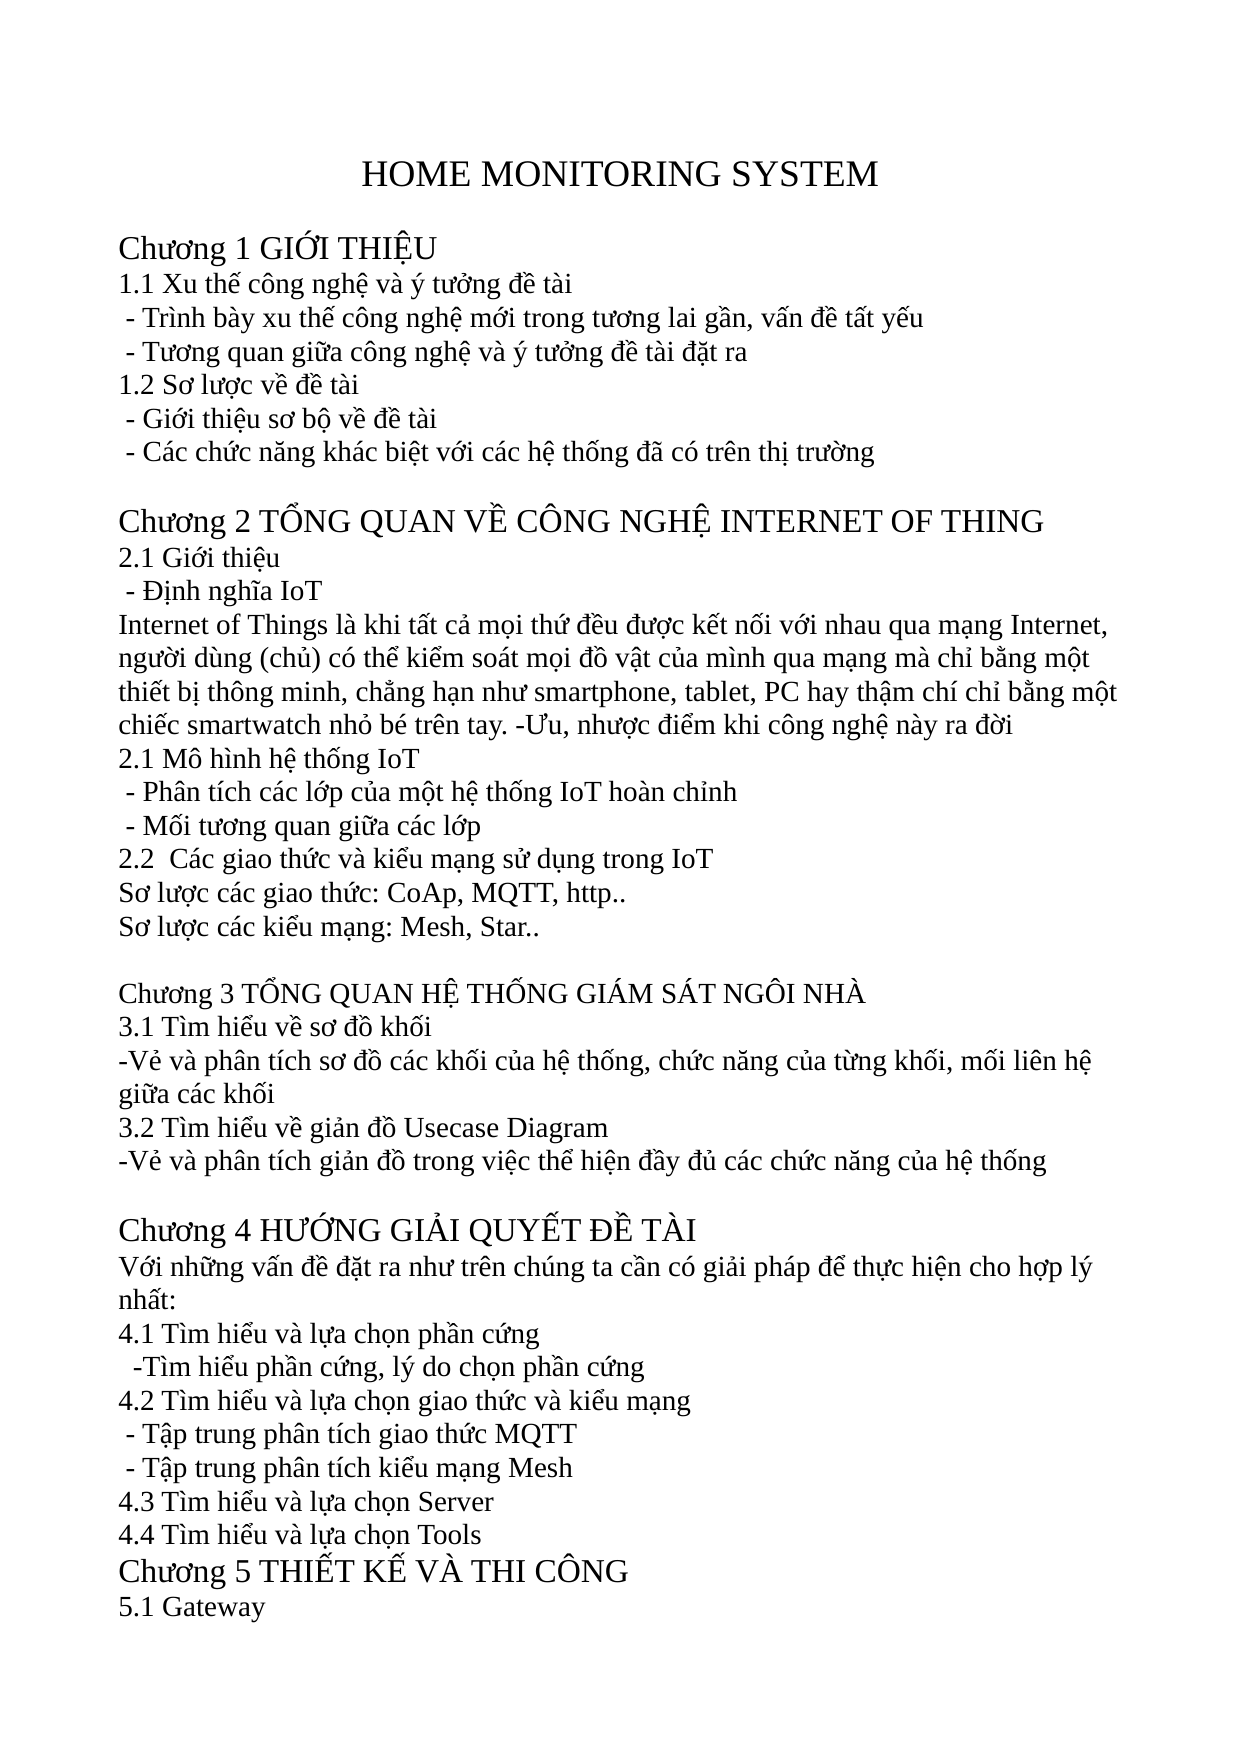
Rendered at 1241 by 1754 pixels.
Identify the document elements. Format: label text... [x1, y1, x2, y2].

text - Các chức năng khác biệt với các hệ thống đã có trên thị trường [118, 434, 1122, 468]
text - Tập trung phân tích kiểu mạng Mesh [118, 1450, 1122, 1484]
text 1.1 Xu thế công nghệ và ý tưởng đề tài [118, 267, 1122, 300]
text 3.2 Tìm hiểu về giản đồ Usecase Diagram [118, 1110, 1122, 1143]
text HOME MONITORING SYSTEM [118, 152, 1122, 195]
text - Tương quan giữa công nghệ và ý tưởng đề tài đặt ra [118, 334, 1122, 367]
text Chương 1 GIỚI THIỆU [118, 228, 1122, 267]
text 2.1 Mô hình hệ thống IoT [118, 741, 1122, 774]
text - Giới thiệu sơ bộ về đề tài [118, 401, 1122, 434]
text - Trình bày xu thế công nghệ mới trong tương lai gần, vấn đề tất yếu [118, 300, 1122, 334]
text 2.2 Các giao thức và kiểu mạng sử dụng trong IoT [118, 842, 1122, 875]
text 3.1 Tìm hiểu về sơ đồ khối [118, 1009, 1122, 1043]
text 4.3 Tìm hiểu và lựa chọn Server [118, 1484, 1122, 1517]
text 4.4 Tìm hiểu và lựa chọn Tools [118, 1517, 1122, 1551]
text - Phân tích các lớp của một hệ thống IoT hoàn chỉnh [118, 774, 1122, 808]
text -Tìm hiểu phần cứng, lý do chọn phần cứng [118, 1349, 1122, 1383]
text Chương 3 TỔNG QUAN HỆ THỐNG GIÁM SÁT NGÔI NHÀ [118, 976, 1122, 1009]
text - Mối tương quan giữa các lớp [118, 808, 1122, 842]
text Chương 4 HƯỚNG GIẢI QUYẾT ĐỀ TÀI [118, 1211, 1122, 1249]
text -Vẻ và phân tích sơ đồ các khối của hệ thống, chức năng của từng khối, mối liên hệ giữa các khối [118, 1043, 1122, 1110]
text 2.1 Giới thiệu [118, 540, 1122, 573]
text 4.1 Tìm hiểu và lựa chọn phần cứng [118, 1316, 1122, 1349]
text Sơ lược các kiểu mạng: Mesh, Star.. [118, 909, 1122, 942]
text Sơ lược các giao thức: CoAp, MQTT, http.. [118, 875, 1122, 909]
text - Tập trung phân tích giao thức MQTT [118, 1417, 1122, 1450]
text -Vẻ và phân tích giản đồ trong việc thể hiện đầy đủ các chức năng của hệ thống [118, 1143, 1122, 1177]
text 1.2 Sơ lược về đề tài [118, 367, 1122, 401]
text Internet of Things là khi tất cả mọi thứ đều được kết nối với nhau qua mạng Internet, người dùng (chủ) có thể kiểm soát mọi đồ vật của mình qua mạng mà chỉ bằng một thiết bị thông minh, chẳng hạn như smartphone, tablet, PC hay thậm chí chỉ bằng một chiếc smartwatch nhỏ bé trên tay. -Ưu, nhược điểm khi công nghệ này ra đời [118, 607, 1122, 741]
text 4.2 Tìm hiểu và lựa chọn giao thức và kiểu mạng [118, 1383, 1122, 1417]
text 5.1 Gateway [118, 1589, 1122, 1623]
text Chương 5 THIẾT KẾ VÀ THI CÔNG [118, 1551, 1122, 1589]
text Chương 2 TỔNG QUAN VỀ CÔNG NGHỆ INTERNET OF THING [118, 501, 1122, 540]
text Với những vấn đề đặt ra như trên chúng ta cần có giải pháp để thực hiện cho hợp lý nhất: [118, 1249, 1122, 1316]
text - Định nghĩa IoT [118, 573, 1122, 607]
